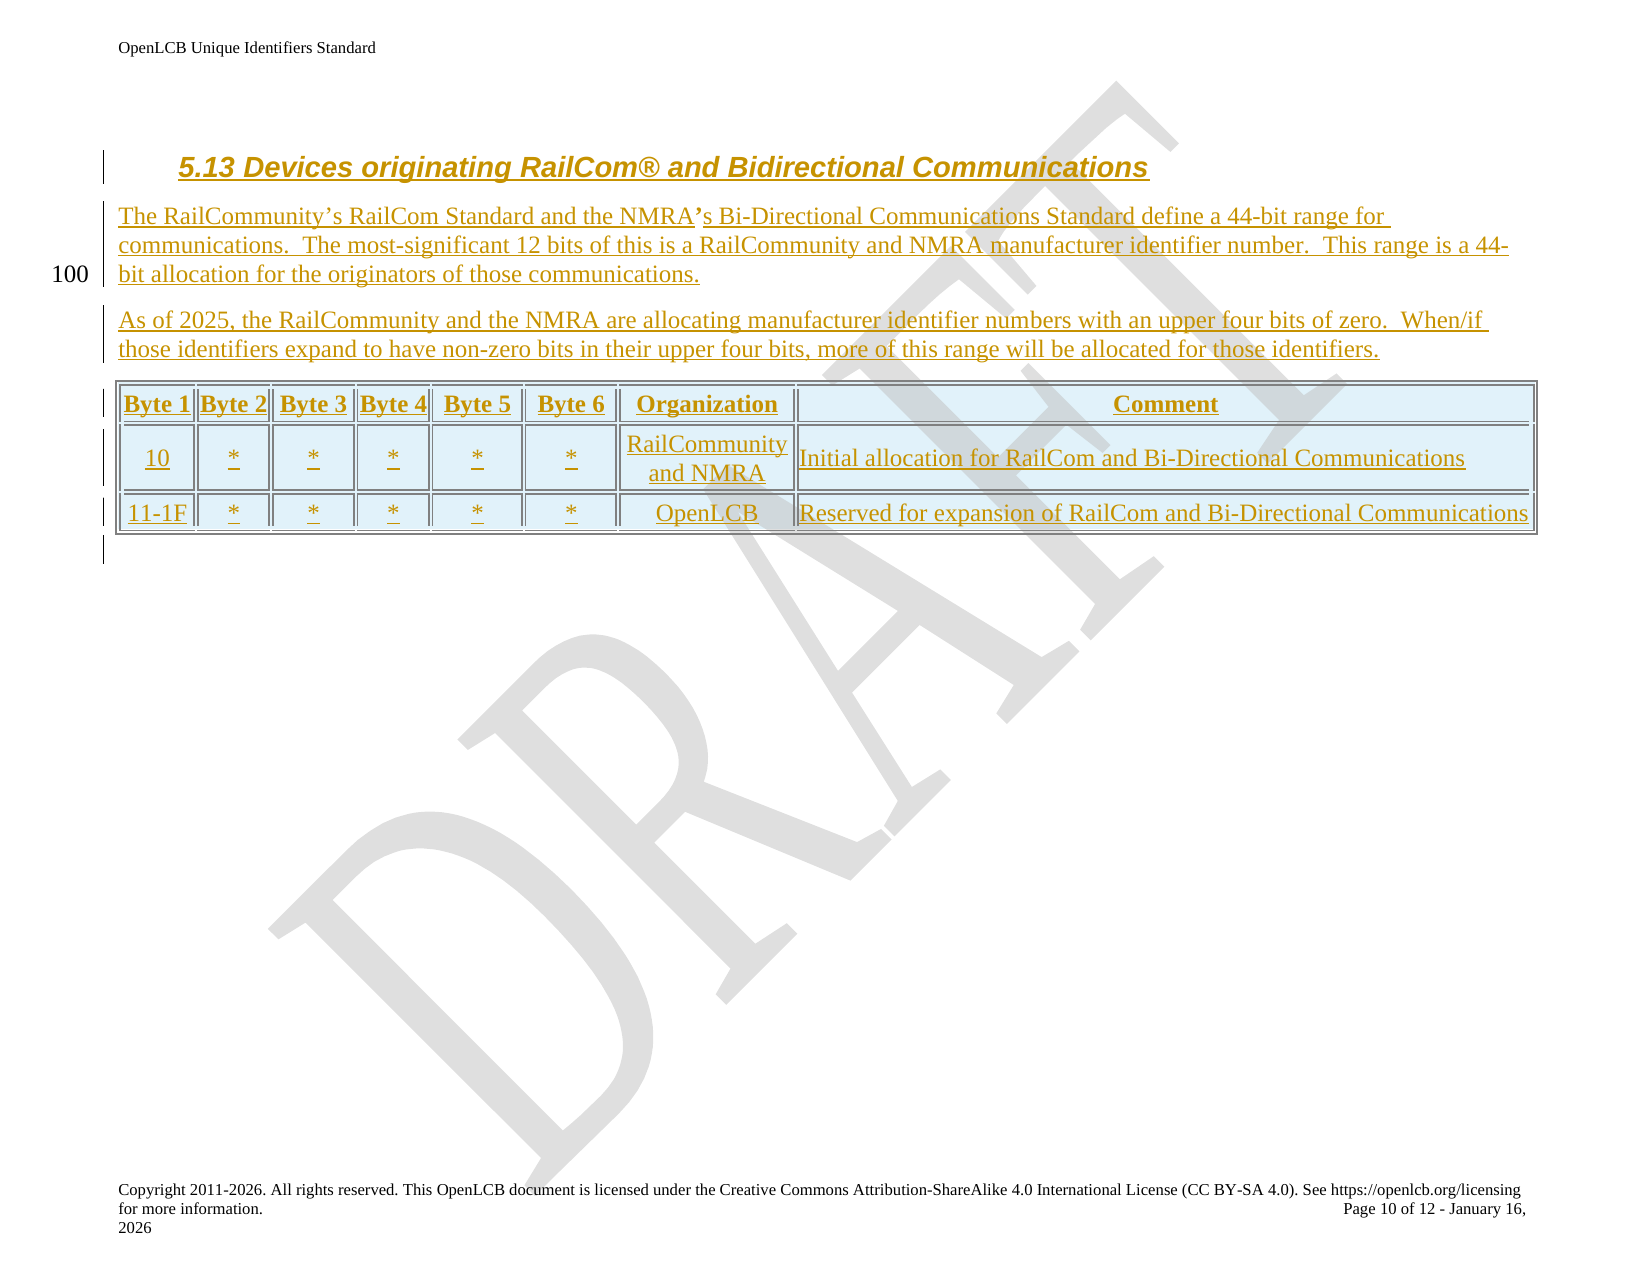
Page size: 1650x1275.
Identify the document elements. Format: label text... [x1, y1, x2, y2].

text As of 2025, the RailCommunity and the NMRA are allocating manufacturer identifier numbers with an upper four bits of zero. When/if those identifiers expand to have non-zero bits in their upper four bits, more of this range will be allocated for those identifiers. [118, 332, 863, 359]
subtitle 5.13 Devices originating RailCom® and Bidirectional Communications [118, 150, 1045, 183]
text The RailCommunity’s RailCom Standard and the NMRA’s Bi-Directional Communications Standard define a 44-bit range for communications. The most-significant 12 bits of this is a RailCommunity and NMRA manufacturer identifier number. This range is a 44-bit allocation for the originators of those communications. [118, 256, 939, 287]
text As of 2025, the RailCommunity and the NMRA are allocating manufacturer identifier numbers with an upper four bits of zero. When/if those identifiers expand to have non-zero bits in their upper four bits, more of this range will be allocated for those identifiers. [892, 332, 1217, 359]
subtitle 5.13 Devices originating RailCom® and Bidirectional Communications [1072, 150, 1532, 183]
text The RailCommunity’s RailCom Standard and the NMRA’s Bi-Directional Communications Standard define a 44-bit range for communications. The most-significant 12 bits of this is a RailCommunity and NMRA manufacturer identifier number. This range is a 44-bit allocation for the originators of those communications. [118, 201, 994, 255]
text As of 2025, the RailCommunity and the NMRA are allocating manufacturer identifier numbers with an upper four bits of zero. When/if those identifiers expand to have non-zero bits in their upper four bits, more of this range will be allocated for those identifiers. [904, 305, 1175, 330]
text As of 2025, the RailCommunity and the NMRA are allocating manufacturer identifier numbers with an upper four bits of zero. When/if those identifiers expand to have non-zero bits in their upper four bits, more of this range will be allocated for those identifiers. [118, 305, 890, 330]
text As of 2025, the RailCommunity and the NMRA are allocating manufacturer identifier numbers with an upper four bits of zero. When/if those identifiers expand to have non-zero bits in their upper four bits, more of this range will be allocated for those identifiers. [1215, 305, 1532, 363]
text The RailCommunity’s RailCom Standard and the NMRA’s Bi-Directional Communications Standard define a 44-bit range for communications. The most-significant 12 bits of this is a RailCommunity and NMRA manufacturer identifier number. This range is a 44-bit allocation for the originators of those communications. [1111, 201, 1532, 287]
